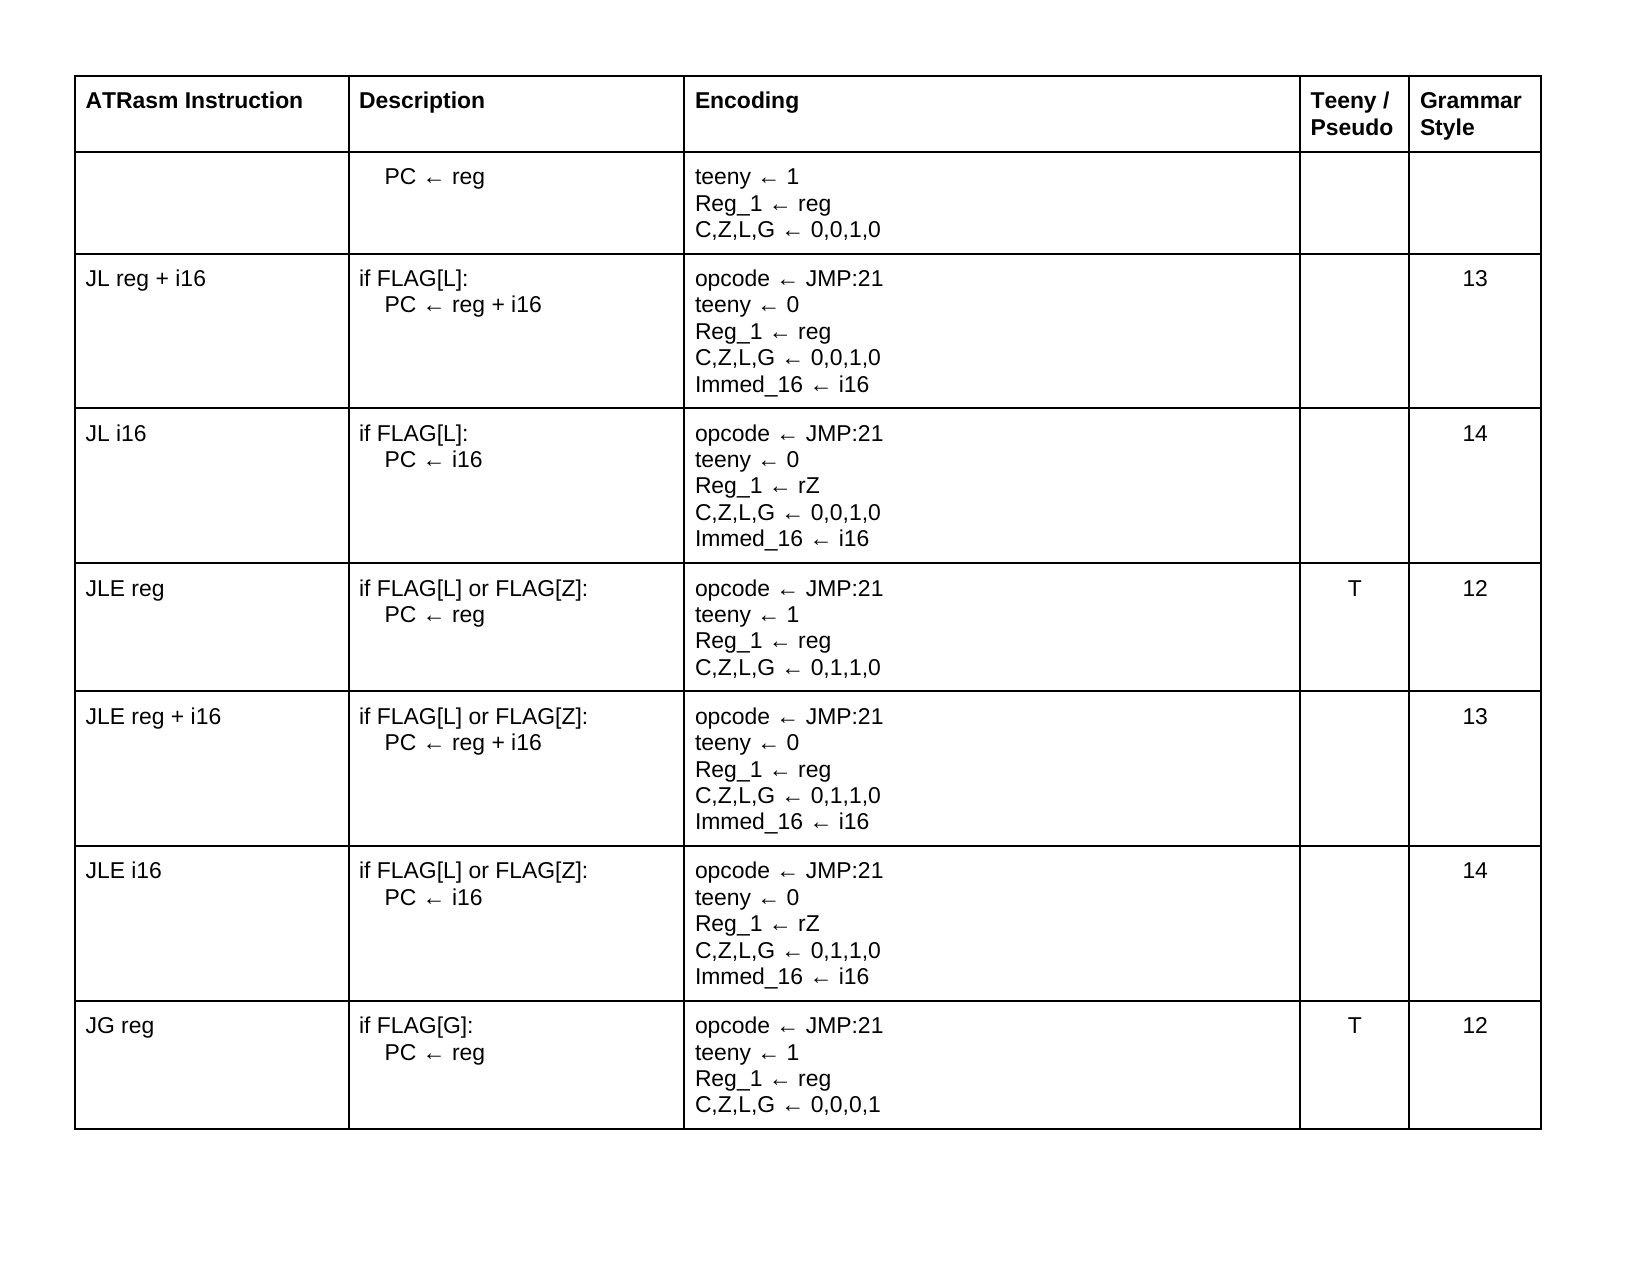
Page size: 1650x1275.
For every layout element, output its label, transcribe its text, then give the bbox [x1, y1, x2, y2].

table_cell if FLAG[L]: PC ← i16 [350, 409, 683, 562]
table_cell 12 [1410, 1002, 1540, 1128]
table_cell if FLAG[G]: PC ← reg [350, 1002, 683, 1128]
table_cell opcode ← JMP:21 teeny ← 0 Reg_1 ← reg C,Z,L,G ← 0,1,1,0 Immed_16 ← i16 [685, 692, 1299, 845]
table_cell JLE reg + i16 [76, 692, 348, 845]
table_cell 12 [1410, 564, 1540, 690]
table_cell opcode ← JMP:21 teeny ← 1 Reg_1 ← reg C,Z,L,G ← 0,0,0,1 [685, 1002, 1299, 1128]
table_cell 14 [1410, 847, 1540, 1000]
table_cell [1301, 255, 1408, 407]
table_cell JLE i16 [76, 847, 348, 1000]
table_cell [1410, 153, 1540, 253]
table_cell T [1301, 564, 1408, 690]
table_header Teeny / Pseudo [1301, 77, 1408, 151]
table_header Encoding [685, 77, 1299, 151]
table_cell JLE reg [76, 564, 348, 690]
table_cell if FLAG[L] or FLAG[Z]: PC ← i16 [350, 847, 683, 1000]
table_cell T [1301, 1002, 1408, 1128]
table_cell 13 [1410, 255, 1540, 407]
table_cell teeny ← 1 Reg_1 ← reg C,Z,L,G ← 0,0,1,0 [685, 153, 1299, 253]
table_cell JG reg [76, 1002, 348, 1128]
table_cell [1301, 153, 1408, 253]
table_header Description [350, 77, 683, 151]
table_cell if FLAG[L]: PC ← reg + i16 [350, 255, 683, 407]
table_cell JL i16 [76, 409, 348, 562]
table_cell opcode ← JMP:21 teeny ← 0 Reg_1 ← rZ C,Z,L,G ← 0,0,1,0 Immed_16 ← i16 [685, 409, 1299, 562]
table_header ATRasm Instruction [76, 77, 348, 151]
table_cell [76, 153, 348, 253]
table_cell if FLAG[L] or FLAG[Z]: PC ← reg [350, 564, 683, 690]
table_cell if FLAG[L] or FLAG[Z]: PC ← reg + i16 [350, 692, 683, 845]
table_cell PC ← reg [350, 153, 683, 253]
table_cell opcode ← JMP:21 teeny ← 0 Reg_1 ← rZ C,Z,L,G ← 0,1,1,0 Immed_16 ← i16 [685, 847, 1299, 1000]
table_cell opcode ← JMP:21 teeny ← 0 Reg_1 ← reg C,Z,L,G ← 0,0,1,0 Immed_16 ← i16 [685, 255, 1299, 407]
table_cell [1301, 692, 1408, 845]
table_cell 13 [1410, 692, 1540, 845]
table_cell [1301, 409, 1408, 562]
table_cell [1301, 847, 1408, 1000]
table_header Grammar Style [1410, 77, 1540, 151]
table_cell 14 [1410, 409, 1540, 562]
table_cell JL reg + i16 [76, 255, 348, 407]
table_cell opcode ← JMP:21 teeny ← 1 Reg_1 ← reg C,Z,L,G ← 0,1,1,0 [685, 564, 1299, 690]
